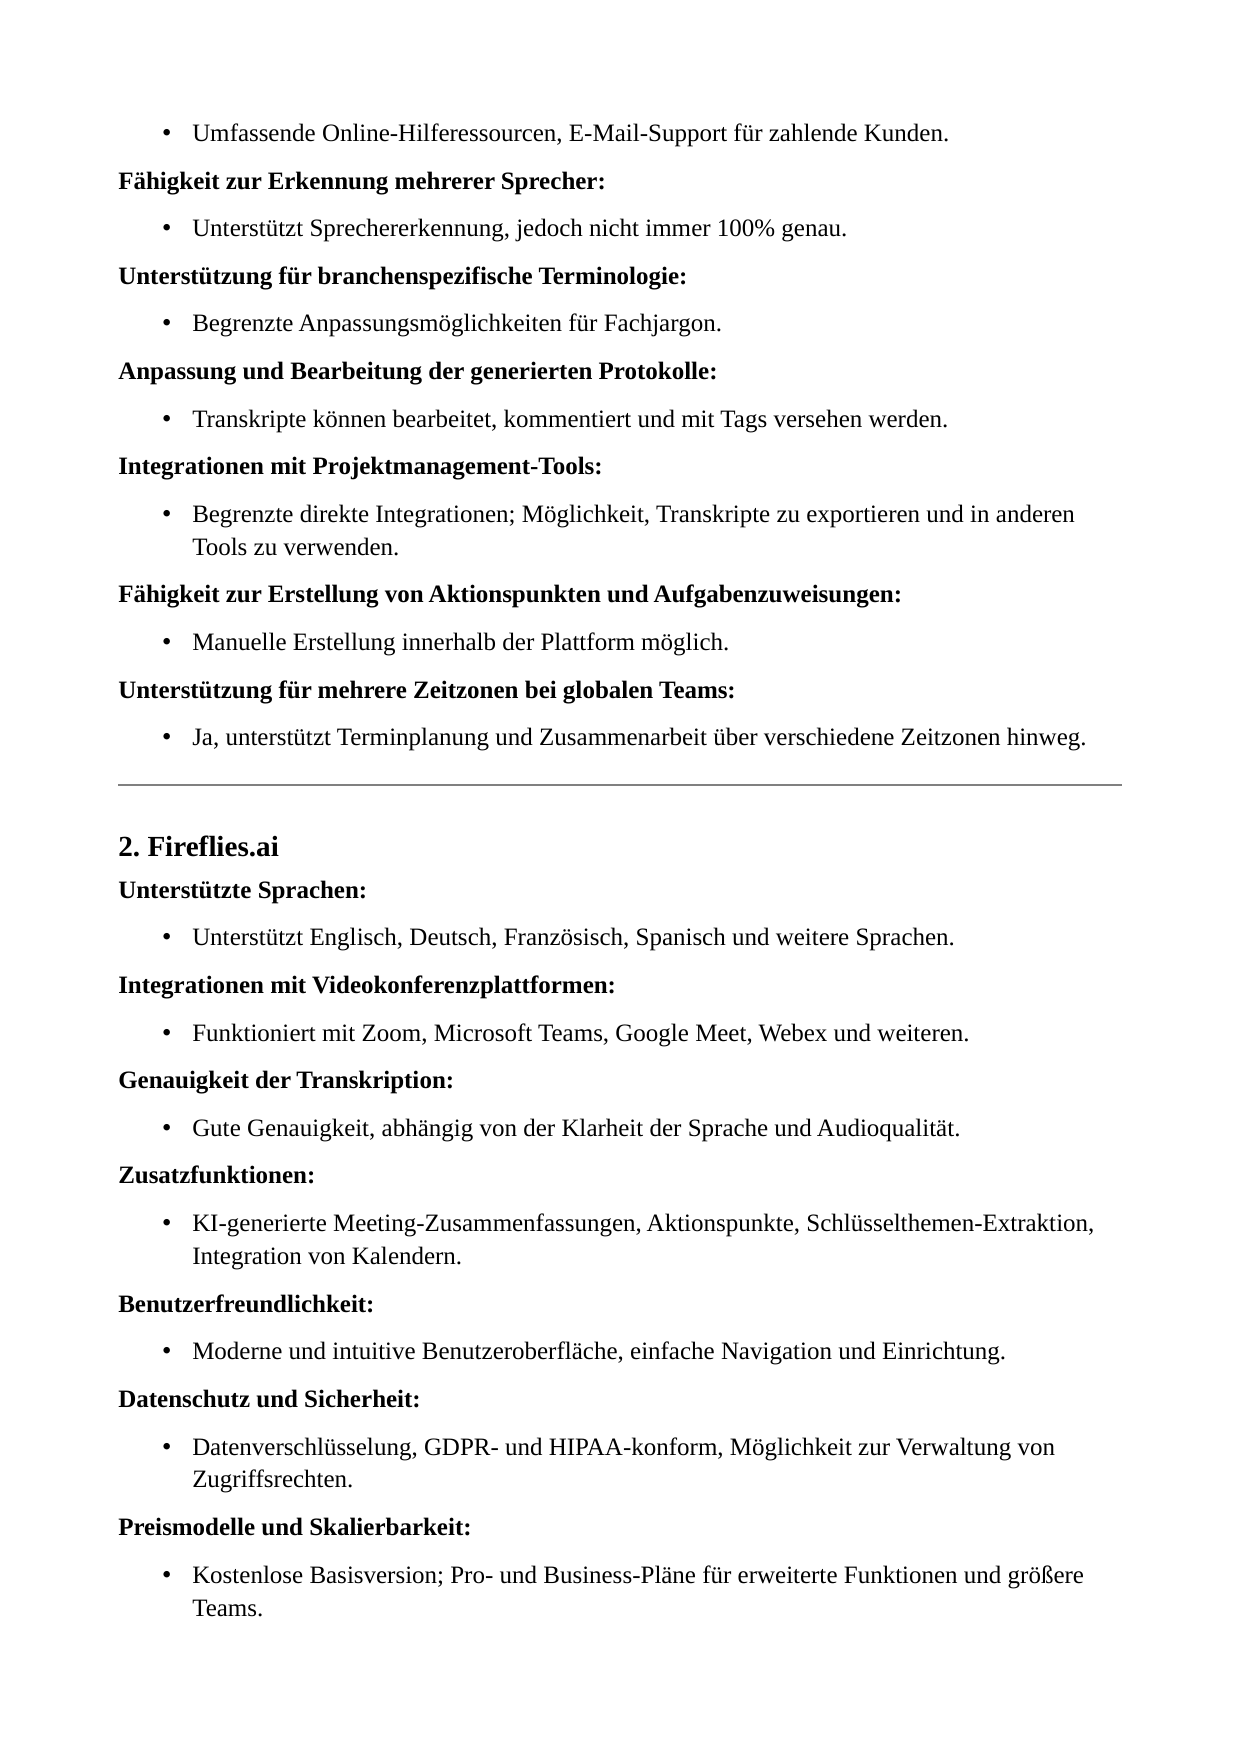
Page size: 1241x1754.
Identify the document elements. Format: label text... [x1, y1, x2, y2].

list Moderne und intuitive Benutzeroberfläche, einfache Navigation und Einrichtung. [162, 1336, 1122, 1365]
text Datenschutz und Sicherheit: [118, 1384, 1122, 1413]
text Unterstützung für branchenspezifische Terminologie: [118, 261, 1122, 290]
list Umfassende Online-Hilferessourcen, E-Mail-Support für zahlende Kunden. [162, 118, 1122, 147]
text Genauigkeit der Transkription: [118, 1065, 1122, 1094]
list Unterstützt Englisch, Deutsch, Französisch, Spanisch und weitere Sprachen. [162, 922, 1122, 951]
list KI-generierte Meeting-Zusammenfassungen, Aktionspunkte, Schlüsselthemen-Extraktion, Integration von Kalendern. [162, 1208, 1122, 1270]
list Datenverschlüsselung, GDPR- und HIPAA-konform, Möglichkeit zur Verwaltung von Zugriffsrechten. [162, 1432, 1122, 1493]
text Integrationen mit Videokonferenzplattformen: [118, 970, 1122, 999]
text Unterstützte Sprachen: [118, 875, 1122, 904]
list Begrenzte Anpassungsmöglichkeiten für Fachjargon. [162, 308, 1122, 337]
text Preismodelle und Skalierbarkeit: [118, 1512, 1122, 1541]
text Unterstützung für mehrere Zeitzonen bei globalen Teams: [118, 675, 1122, 703]
list Begrenzte direkte Integrationen; Möglichkeit, Transkripte zu exportieren und in anderen Tools zu verwenden. [162, 499, 1122, 561]
text Benutzerfreundlichkeit: [118, 1289, 1122, 1317]
list Manuelle Erstellung innerhalb der Plattform möglich. [162, 627, 1122, 656]
text Fähigkeit zur Erkennung mehrerer Sprecher: [118, 166, 1122, 194]
list Funktioniert mit Zoom, Microsoft Teams, Google Meet, Webex und weiteren. [162, 1018, 1122, 1046]
text Zusatzfunktionen: [118, 1161, 1122, 1189]
text Integrationen mit Projektmanagement-Tools: [118, 451, 1122, 480]
list Transkripte können bearbeitet, kommentiert und mit Tags versehen werden. [162, 404, 1122, 432]
list Kostenlose Basisversion; Pro- und Business-Pläne für erweiterte Funktionen und größere Teams. [162, 1560, 1122, 1622]
list Unterstützt Sprechererkennung, jedoch nicht immer 100% genau. [162, 213, 1122, 242]
text Fähigkeit zur Erstellung von Aktionspunkten und Aufgabenzuweisungen: [118, 579, 1122, 608]
list Gute Genauigkeit, abhängig von der Klarheit der Sprache und Audioqualität. [162, 1113, 1122, 1142]
list Ja, unterstützt Terminplanung und Zusammenarbeit über verschiedene Zeitzonen hinweg. [162, 722, 1122, 751]
subtitle 2. Fireflies.ai [118, 829, 1122, 862]
text Anpassung und Bearbeitung der generierten Protokolle: [118, 356, 1122, 385]
